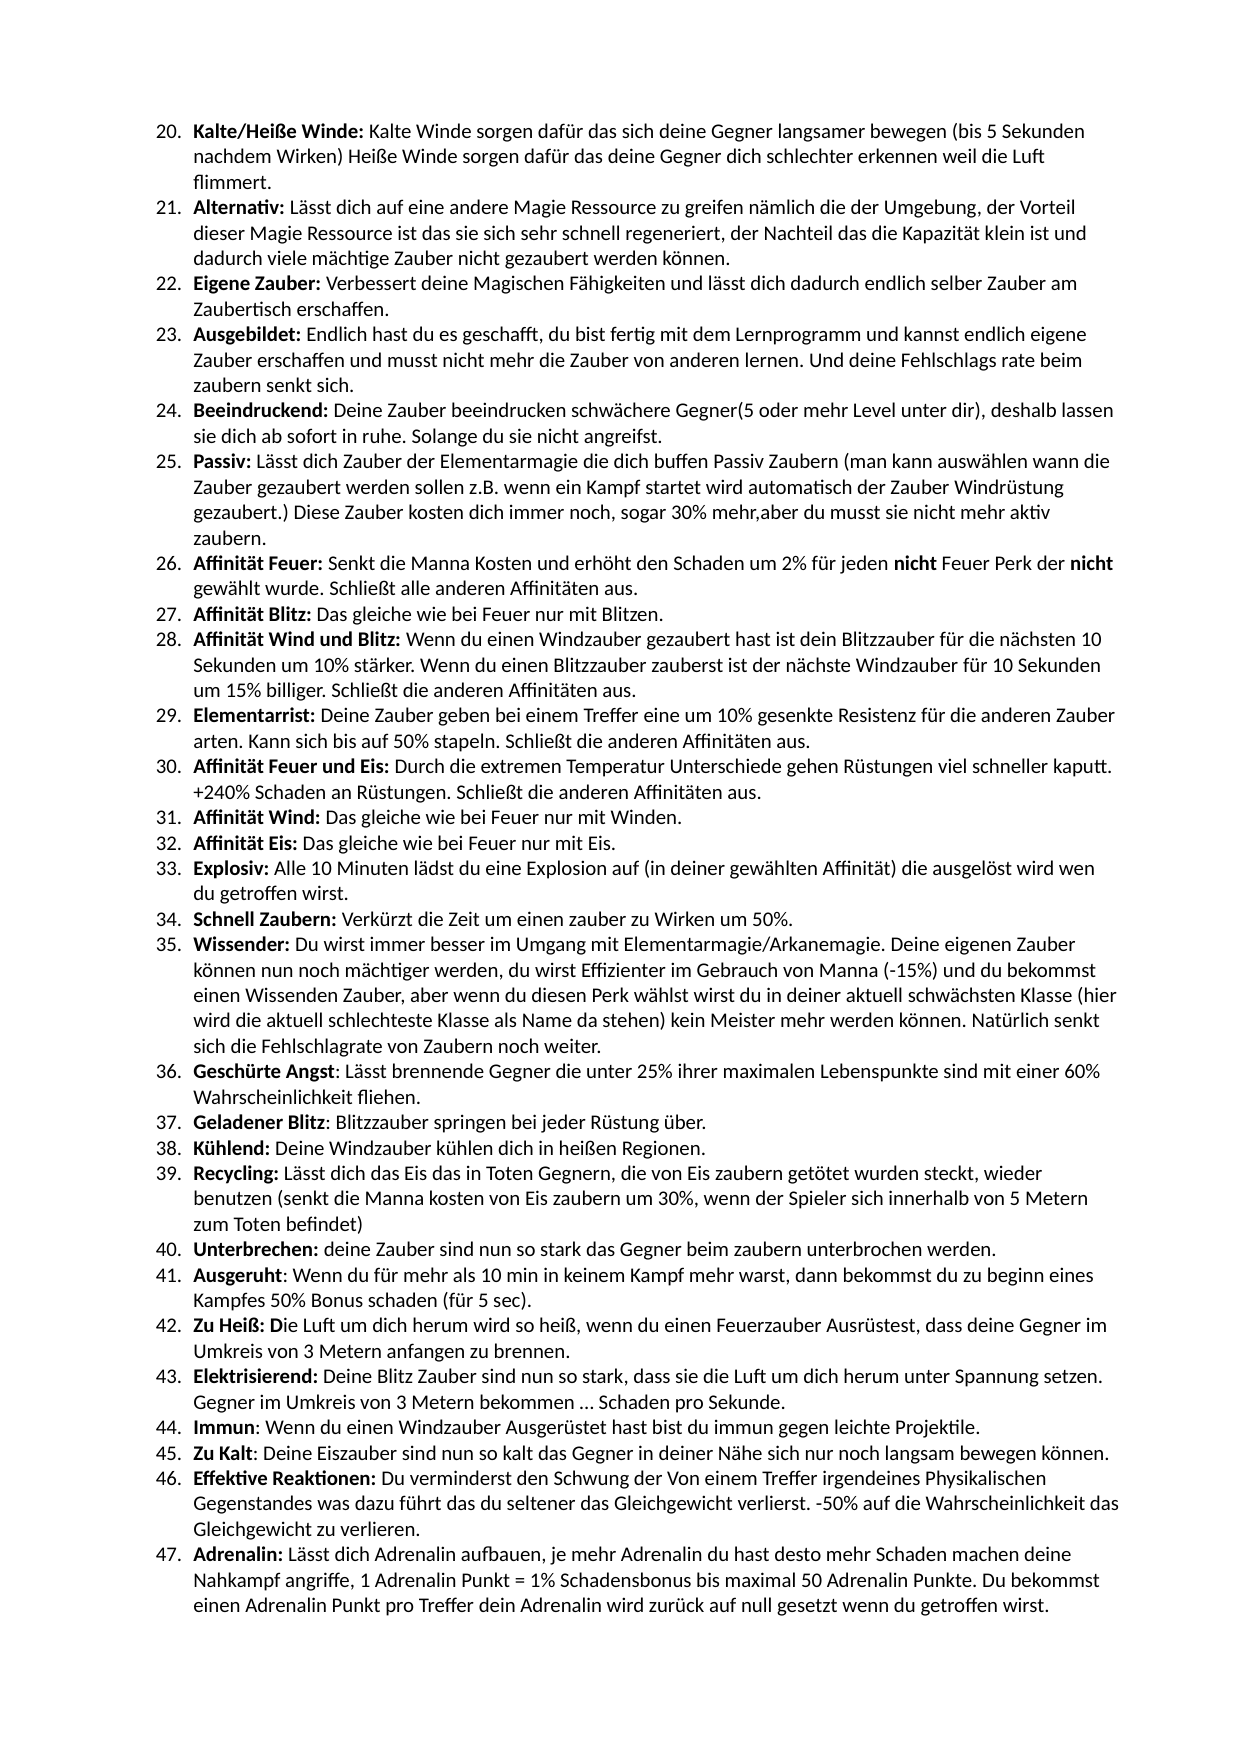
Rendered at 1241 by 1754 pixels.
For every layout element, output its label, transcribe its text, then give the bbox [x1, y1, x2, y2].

list Eigene Zauber: Verbessert deine Magischen Fähigkeiten und lässt dich dadurch endlich selber Zauber am Zaubertisch erschaffen. [156, 271, 1122, 321]
list Adrenalin: Lässt dich Adrenalin aufbauen, je mehr Adrenalin du hast desto mehr Schaden machen deine Nahkampf angriffe, 1 Adrenalin Punkt = 1% Schadensbonus bis maximal 50 Adrenalin Punkte. Du bekommst einen Adrenalin Punkt pro Treffer dein Adrenalin wird zurück auf null gesetzt wenn du getroffen wirst. [156, 1541, 1122, 1618]
list Unterbrechen: deine Zauber sind nun so stark das Gegner beim zaubern unterbrochen werden. [156, 1236, 1122, 1262]
list Affinität Wind: Das gleiche wie bei Feuer nur mit Winden. [156, 804, 1122, 830]
list Schnell Zaubern: Verkürzt die Zeit um einen zauber zu Wirken um 50%. [156, 906, 1122, 931]
list Affinität Feuer: Senkt die Manna Kosten und erhöht den Schaden um 2% für jeden nicht Feuer Perk der nicht gewählt wurde. Schließt alle anderen Affinitäten aus. [156, 550, 1122, 601]
list Affinität Eis: Das gleiche wie bei Feuer nur mit Eis. [156, 830, 1122, 855]
list Wissender: Du wirst immer besser im Umgang mit Elementarmagie/Arkanemagie. Deine eigenen Zauber können nun noch mächtiger werden, du wirst Effizienter im Gebrauch von Manna (-15%) und du bekommst einen Wissenden Zauber, aber wenn du diesen Perk wählst wirst du in deiner aktuell schwächsten Klasse (hier wird die aktuell schlechteste Klasse als Name da stehen) kein Meister mehr werden können. Natürlich senkt sich die Fehlschlagrate von Zaubern noch weiter. [156, 931, 1122, 1058]
list Ausgebildet: Endlich hast du es geschafft, du bist fertig mit dem Lernprogramm und kannst endlich eigene Zauber erschaffen und musst nicht mehr die Zauber von anderen lernen. Und deine Fehlschlags rate beim zaubern senkt sich. [156, 321, 1122, 398]
list Recycling: Lässt dich das Eis das in Toten Gegnern, die von Eis zaubern getötet wurden steckt, wieder benutzen (senkt die Manna kosten von Eis zaubern um 30%, wenn der Spieler sich innerhalb von 5 Metern zum Toten befindet) [156, 1160, 1122, 1236]
list Affinität Wind und Blitz: Wenn du einen Windzauber gezaubert hast ist dein Blitzzauber für die nächsten 10 Sekunden um 10% stärker. Wenn du einen Blitzzauber zauberst ist der nächste Windzauber für 10 Sekunden um 15% billiger. Schließt die anderen Affinitäten aus. [156, 626, 1122, 703]
list Ausgeruht: Wenn du für mehr als 10 min in keinem Kampf mehr warst, dann bekommst du zu beginn eines Kampfes 50% Bonus schaden (für 5 sec). [156, 1262, 1122, 1313]
list Affinität Feuer und Eis: Durch die extremen Temperatur Unterschiede gehen Rüstungen viel schneller kaputt. +240% Schaden an Rüstungen. Schließt die anderen Affinitäten aus. [156, 753, 1122, 804]
list Immun: Wenn du einen Windzauber Ausgerüstet hast bist du immun gegen leichte Projektile. [156, 1414, 1122, 1440]
list Affinität Blitz: Das gleiche wie bei Feuer nur mit Blitzen. [156, 601, 1122, 626]
list Zu Kalt: Deine Eiszauber sind nun so kalt das Gegner in deiner Nähe sich nur noch langsam bewegen können. [156, 1440, 1122, 1465]
list Elektrisierend: Deine Blitz Zauber sind nun so stark, dass sie die Luft um dich herum unter Spannung setzen. Gegner im Umkreis von 3 Metern bekommen … Schaden pro Sekunde. [156, 1363, 1122, 1414]
list Geladener Blitz: Blitzzauber springen bei jeder Rüstung über. [156, 1109, 1122, 1135]
list Effektive Reaktionen: Du verminderst den Schwung der Von einem Treffer irgendeines Physikalischen Gegenstandes was dazu führt das du seltener das Gleichgewicht verlierst. -50% auf die Wahrscheinlichkeit das Gleichgewicht zu verlieren. [156, 1465, 1122, 1541]
list Explosiv: Alle 10 Minuten lädst du eine Explosion auf (in deiner gewählten Affinität) die ausgelöst wird wen du getroffen wirst. [156, 855, 1122, 906]
list Kalte/Heiße Winde: Kalte Winde sorgen dafür das sich deine Gegner langsamer bewegen (bis 5 Sekunden nachdem Wirken) Heiße Winde sorgen dafür das deine Gegner dich schlechter erkennen weil die Luft flimmert. [156, 118, 1122, 194]
list Alternativ: Lässt dich auf eine andere Magie Ressource zu greifen nämlich die der Umgebung, der Vorteil dieser Magie Ressource ist das sie sich sehr schnell regeneriert, der Nachteil das die Kapazität klein ist und dadurch viele mächtige Zauber nicht gezaubert werden können. [156, 194, 1122, 271]
list Beeindruckend: Deine Zauber beeindrucken schwächere Gegner(5 oder mehr Level unter dir), deshalb lassen sie dich ab sofort in ruhe. Solange du sie nicht angreifst. [156, 398, 1122, 448]
list Kühlend: Deine Windzauber kühlen dich in heißen Regionen. [156, 1135, 1122, 1160]
list Zu Heiß: Die Luft um dich herum wird so heiß, wenn du einen Feuerzauber Ausrüstest, dass deine Gegner im Umkreis von 3 Metern anfangen zu brennen. [156, 1313, 1122, 1363]
list Passiv: Lässt dich Zauber der Elementarmagie die dich buffen Passiv Zaubern (man kann auswählen wann die Zauber gezaubert werden sollen z.B. wenn ein Kampf startet wird automatisch der Zauber Windrüstung gezaubert.) Diese Zauber kosten dich immer noch, sogar 30% mehr,aber du musst sie nicht mehr aktiv zaubern. [156, 448, 1122, 550]
list Elementarrist: Deine Zauber geben bei einem Treffer eine um 10% gesenkte Resistenz für die anderen Zauber arten. Kann sich bis auf 50% stapeln. Schließt die anderen Affinitäten aus. [156, 703, 1122, 753]
list Geschürte Angst: Lässt brennende Gegner die unter 25% ihrer maximalen Lebenspunkte sind mit einer 60% Wahrscheinlichkeit fliehen. [156, 1058, 1122, 1109]
